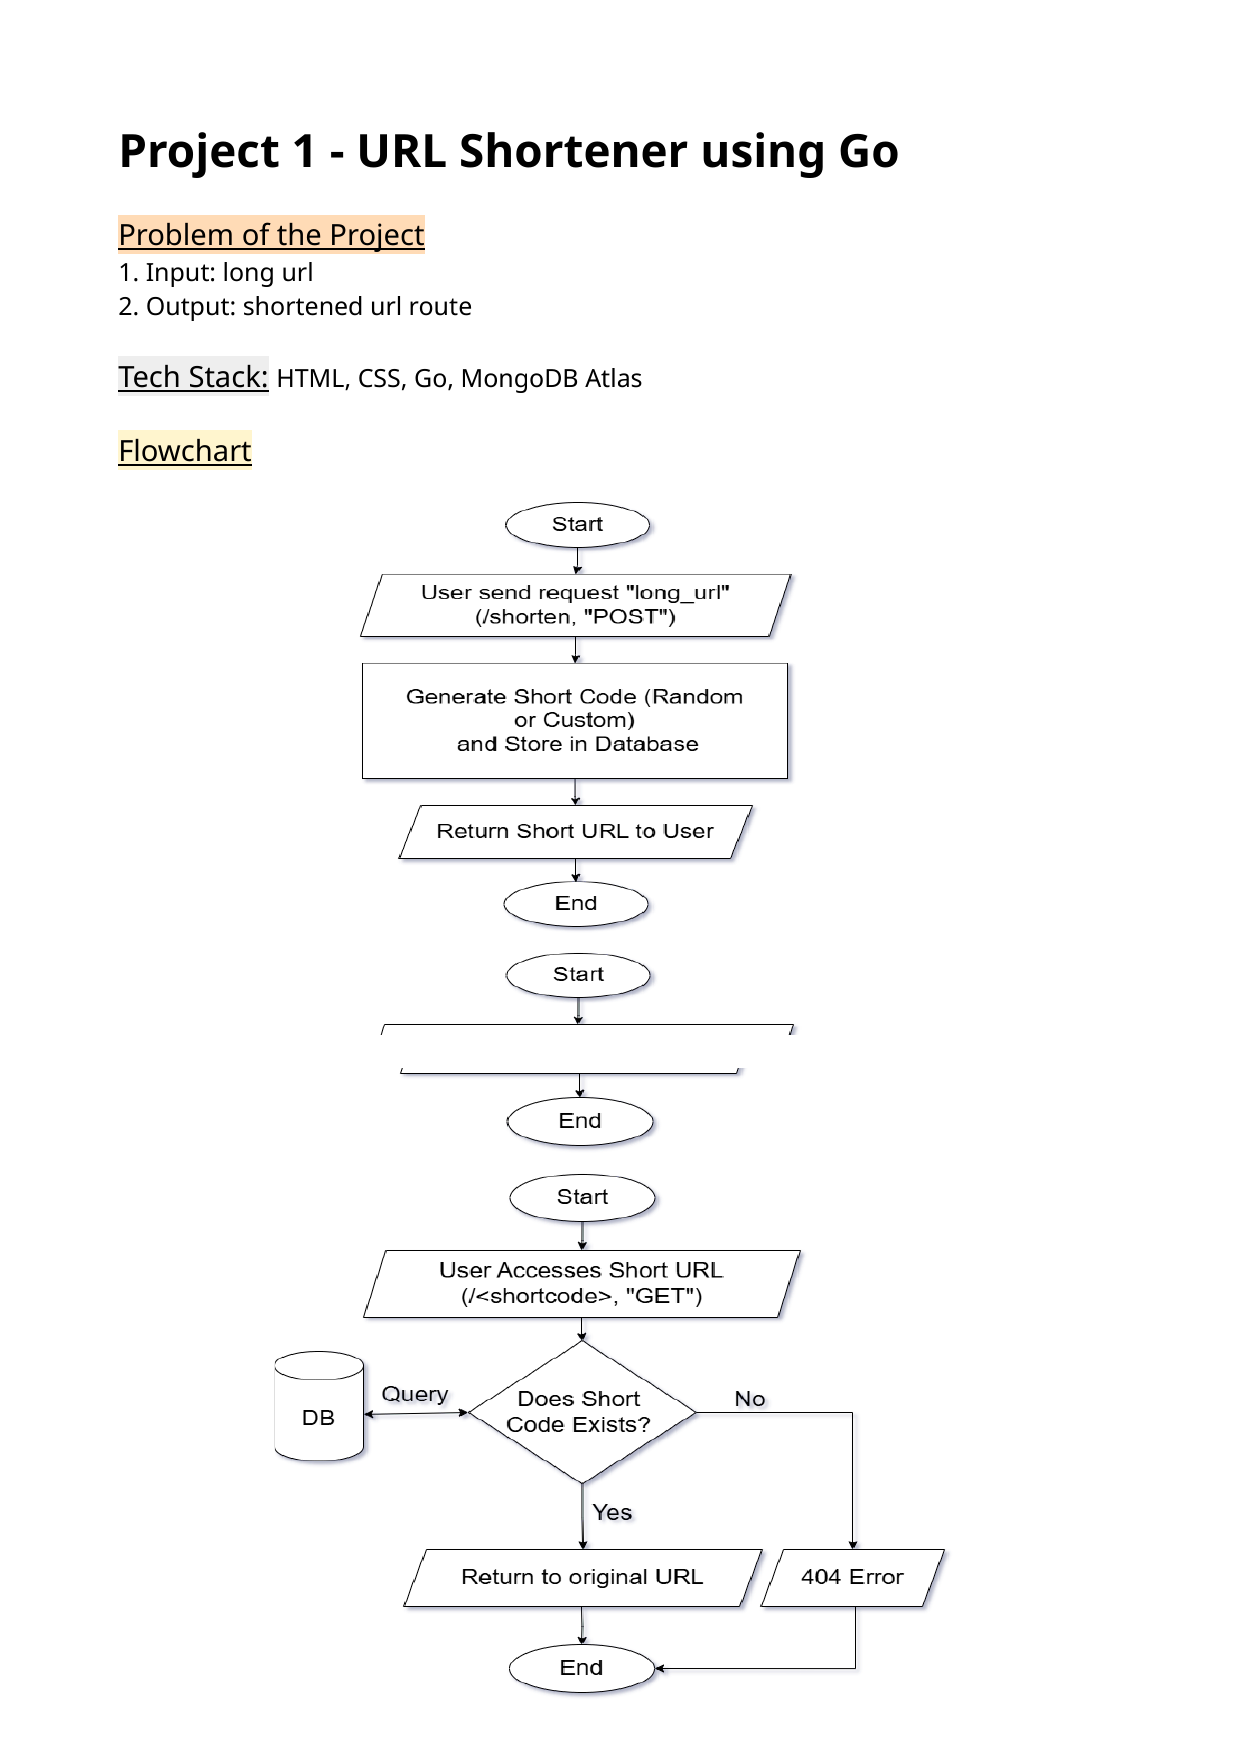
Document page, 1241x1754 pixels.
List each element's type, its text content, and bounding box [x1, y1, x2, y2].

text 1. Input: long url [118, 254, 1122, 288]
text Tech Stack: HTML, CSS, Go, MongoDB Atlas [118, 356, 1122, 396]
picture [274, 1068, 958, 1703]
text Problem of the Project [118, 214, 1122, 254]
text 2. Output: shortened url route [118, 288, 1122, 322]
text Project 1 - URL Shortener using Go [118, 118, 1122, 181]
picture [274, 502, 949, 1035]
text Flowchart [118, 430, 1122, 470]
